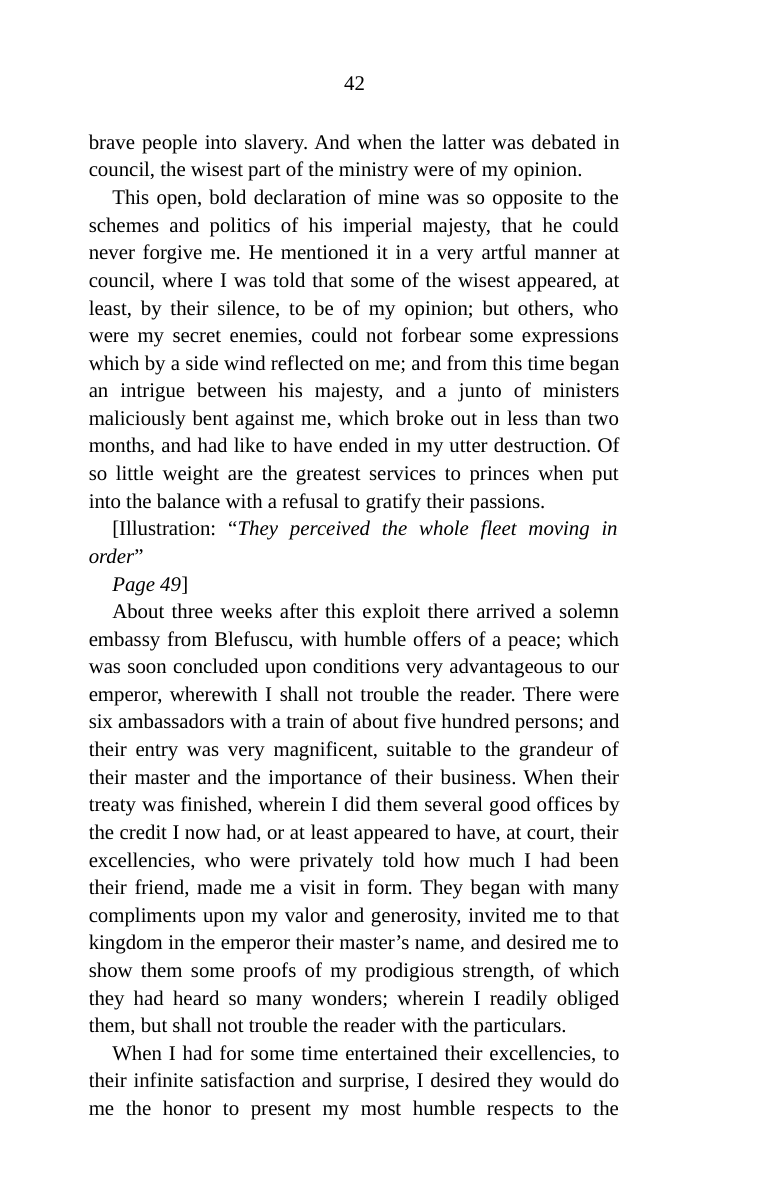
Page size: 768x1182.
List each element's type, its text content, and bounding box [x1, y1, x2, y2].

text About three weeks after this exploit there arrived a solemn embassy from Blefuscu, with humble offers of a peace; which was soon concluded upon conditions very advantageous to our emperor, wherewith I shall not trouble the reader. There were six ambassadors with a train of about five hundred persons; and their entry was very magnificent, suitable to the grandeur of their master and the importance of their business. When their treaty was finished, wherein I did them several good offices by the credit I now had, or at least appeared to have, at court, their excellencies, who were privately told how much I had been their friend, made me a visit in form. They began with many compliments upon my valor and generosity, invited me to that kingdom in the emperor their master’s name, and desired me to show them some proofs of my prodigious strength, of which they had heard so many wonders; wherein I readily obliged them, but shall not trouble the reader with the particulars. [88, 599, 620, 1037]
text Page 49] [88, 571, 620, 596]
text [Illustration: “They perceived the whole fleet moving in order” [88, 516, 620, 568]
text This open, bold declaration of mine was so opposite to the schemes and politics of his imperial majesty, that he could never forgive me. He mentioned it in a very artful manner at council, where I was told that some of the wisest appeared, at least, by their silence, to be of my opinion; but others, who were my secret enemies, could not forbear some expressions which by a side wind reflected on me; and from this time began an intrigue between his majesty, and a junto of ministers maliciously bent against me, which broke out in less than two months, and had like to have ended in my utter destruction. Of so little weight are the greatest services to princes when put into the balance with a refusal to gratify their passions. [88, 185, 620, 513]
text When I had for some time entertained their excellencies, to their infinite satisfaction and surprise, I desired they would do me the honor to present my most humble respects to the [88, 1041, 620, 1120]
text brave people into slavery. And when the latter was debated in council, the wisest part of the ministry were of my opinion. [88, 130, 620, 181]
